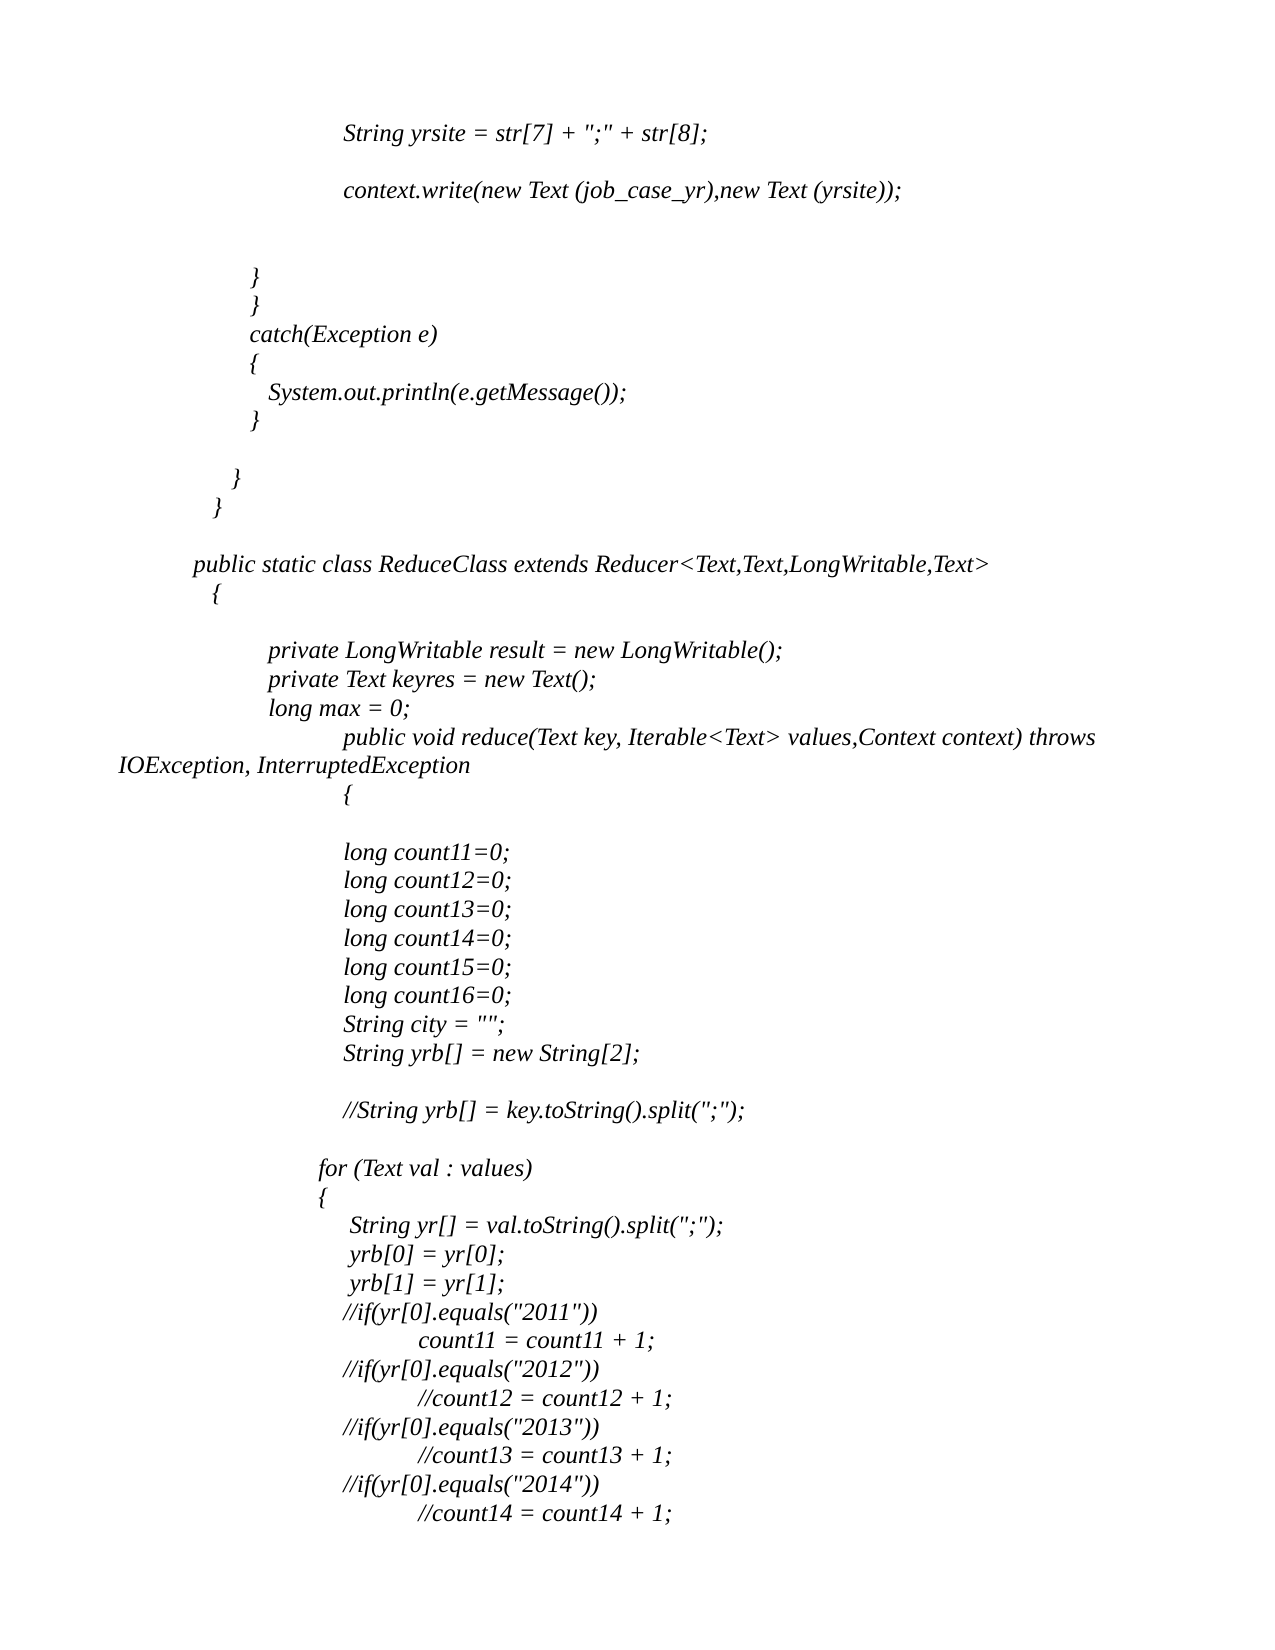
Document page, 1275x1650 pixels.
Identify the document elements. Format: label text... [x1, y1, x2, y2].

text count11 = count11 + 1; [118, 1326, 1157, 1354]
text } [118, 492, 1157, 521]
text public static class ReduceClass extends Reducer<Text,Text,LongWritable,Text> [118, 549, 1157, 578]
text long count15=0; [118, 952, 1157, 981]
text private Text keyres = new Text(); [118, 664, 1157, 693]
text System.out.println(e.getMessage()); [118, 377, 1157, 406]
text } [118, 463, 1157, 492]
text { [118, 779, 1157, 808]
text String city = ""; [118, 1009, 1157, 1038]
text //count13 = count13 + 1; [118, 1441, 1157, 1469]
text } [118, 291, 1157, 319]
text public void reduce(Text key, Iterable<Text> values,Context context) throws IOException, InterruptedException [118, 722, 1157, 779]
text String yrsite = str[7] + ";" + str[8]; [118, 118, 1157, 147]
text //if(yr[0].equals("2014")) [118, 1469, 1157, 1498]
text long count12=0; [118, 866, 1157, 894]
text context.write(new Text (job_case_yr),new Text (yrsite)); [118, 176, 1157, 204]
text long count13=0; [118, 894, 1157, 923]
text //if(yr[0].equals("2012")) [118, 1354, 1157, 1383]
text //if(yr[0].equals("2013")) [118, 1412, 1157, 1441]
text long count14=0; [118, 923, 1157, 952]
text { [118, 578, 1157, 607]
text { [118, 1182, 1157, 1211]
text long count16=0; [118, 981, 1157, 1009]
text long max = 0; [118, 693, 1157, 722]
text yrb[0] = yr[0]; [118, 1239, 1157, 1268]
text String yrb[] = new String[2]; [118, 1038, 1157, 1067]
text yrb[1] = yr[1]; [118, 1268, 1157, 1297]
text //if(yr[0].equals("2011")) [118, 1297, 1157, 1326]
text { [118, 348, 1157, 377]
text } [118, 262, 1157, 291]
text //String yrb[] = key.toString().split(";"); [118, 1096, 1157, 1124]
text catch(Exception e) [118, 319, 1157, 348]
text //count14 = count14 + 1; [118, 1498, 1157, 1527]
text private LongWritable result = new LongWritable(); [118, 636, 1157, 664]
text String yr[] = val.toString().split(";"); [118, 1211, 1157, 1239]
text long count11=0; [118, 837, 1157, 866]
text for (Text val : values) [118, 1153, 1157, 1182]
text //count12 = count12 + 1; [118, 1383, 1157, 1412]
text } [118, 406, 1157, 434]
